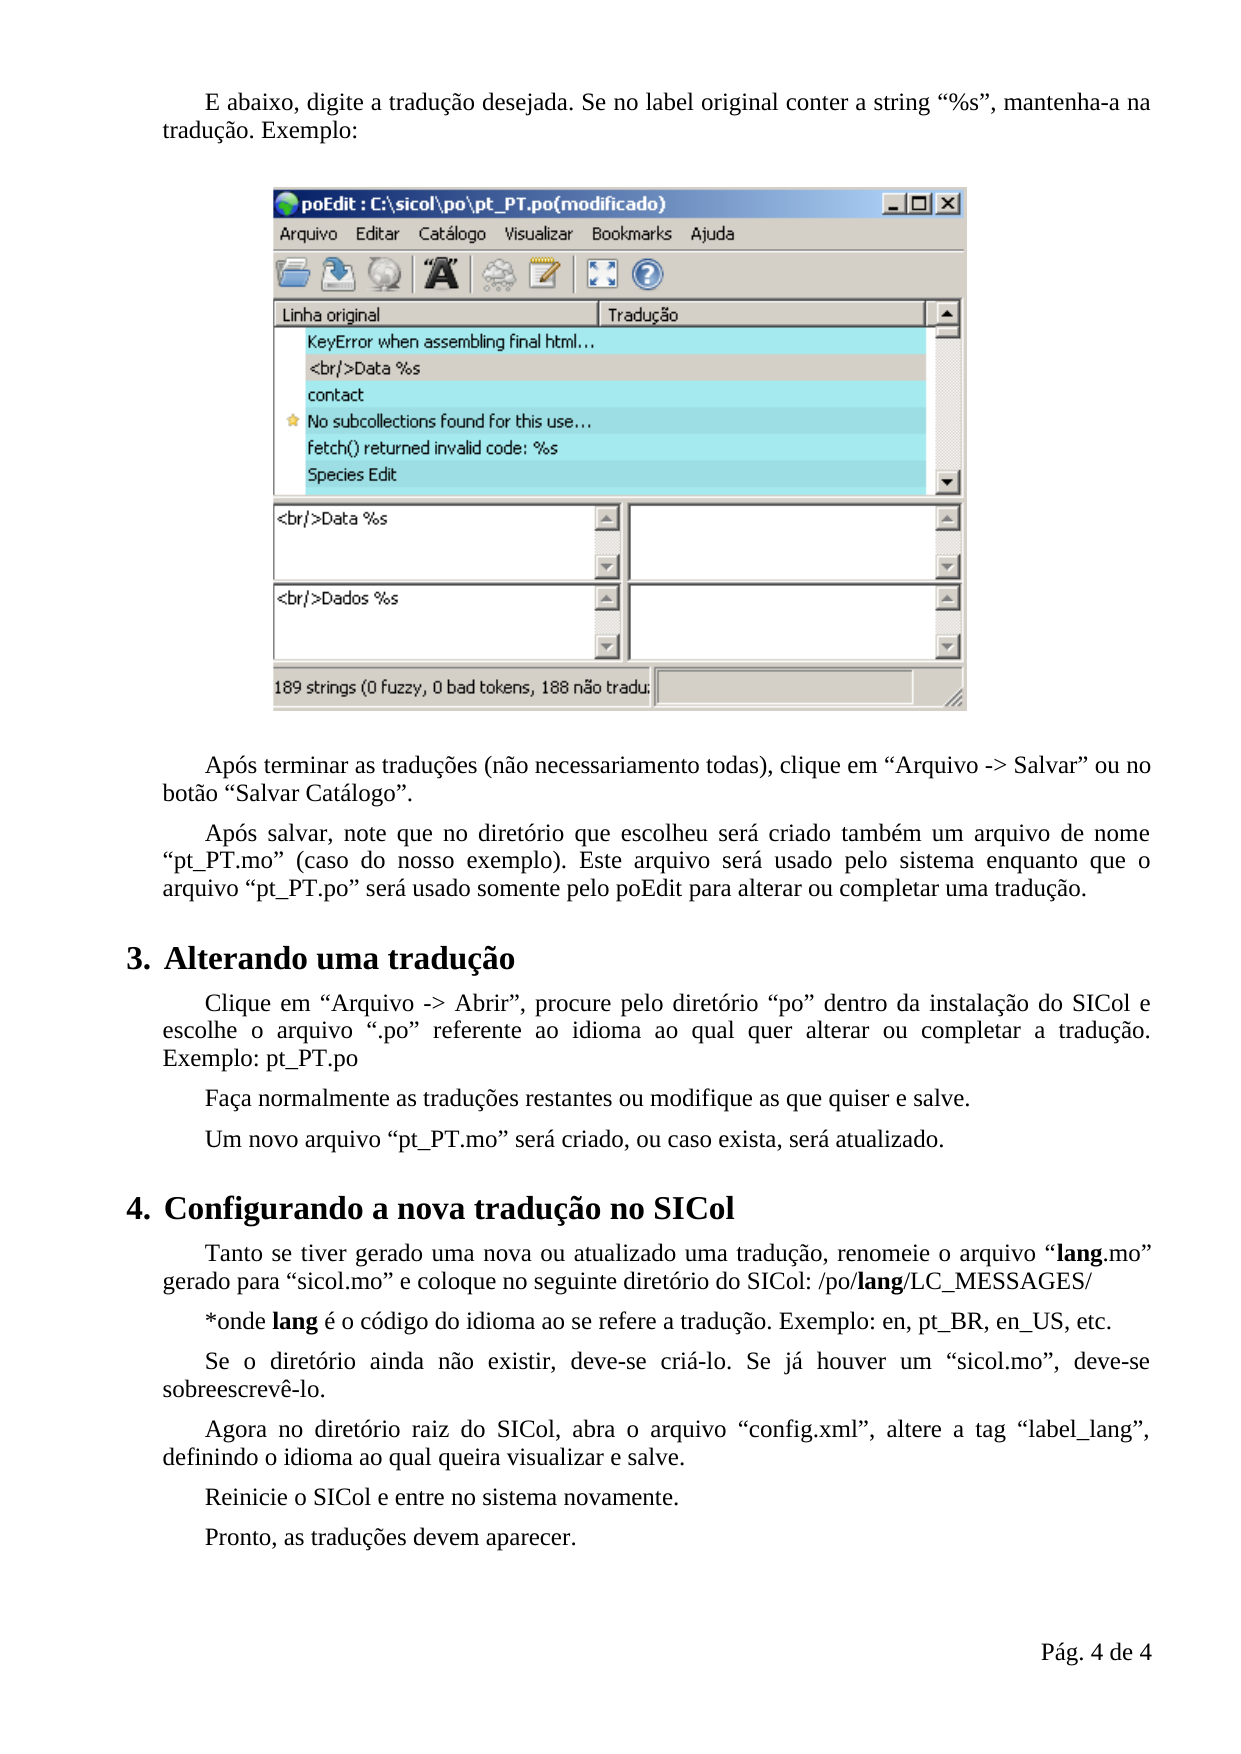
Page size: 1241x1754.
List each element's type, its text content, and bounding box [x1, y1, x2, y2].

picture [273, 187, 967, 711]
subtitle Configurando a nova tradução no SICol [126, 1190, 1152, 1227]
text Após terminar as traduções (não necessariamento todas), clique em “Arquivo -> Salvar” ou no botão “Salvar Catálogo”. [162, 751, 1152, 806]
text Tanto se tiver gerado uma nova ou atualizado uma tradução, renomeie o arquivo “lang.mo” gerado para “sicol.mo” e coloque no seguinte diretório do SICol: /po/lang/LC_MESSAGES/ [162, 1239, 1152, 1295]
text Faça normalmente as traduções restantes ou modifique as que quiser e salve. [162, 1084, 1152, 1112]
text Agora no diretório raiz do SICol, abra o arquivo “config.xml”, altere a tag “label_lang”, definindo o idioma ao qual queira visualizar e salve. [162, 1415, 1152, 1471]
text Clique em “Arquivo -> Abrir”, procure pelo diretório “po” dentro da instalação do SICol e escolhe o arquivo “.po” referente ao idioma ao qual quer alterar ou completar a tradução. Exemplo: pt_PT.po [162, 989, 1152, 1072]
subtitle Alterando uma tradução [126, 939, 1152, 976]
text Pronto, as traduções devem aparecer. [162, 1523, 1152, 1551]
text Após salvar, note que no diretório que escolheu será criado também um arquivo de nome “pt_PT.mo” (caso do nosso exemplo). Este arquivo será usado pelo sistema enquanto que o arquivo “pt_PT.po” será usado somente pelo poEdit para alterar ou completar uma tradução. [162, 819, 1152, 902]
text Um novo arquivo “pt_PT.mo” será criado, ou caso exista, será atualizado. [162, 1125, 1152, 1152]
text Se o diretório ainda não existir, deve-se criá-lo. Se já houver um “sicol.mo”, deve-se sobreescrevê-lo. [162, 1347, 1152, 1403]
text Reinicie o SICol e entre no sistema novamente. [162, 1483, 1152, 1511]
text E abaixo, digite a tradução desejada. Se no label original conter a string “%s”, mantenha-a na tradução. Exemplo: [162, 88, 1152, 144]
text *onde lang é o código do idioma ao se refere a tradução. Exemplo: en, pt_BR, en_US, etc. [162, 1307, 1152, 1335]
